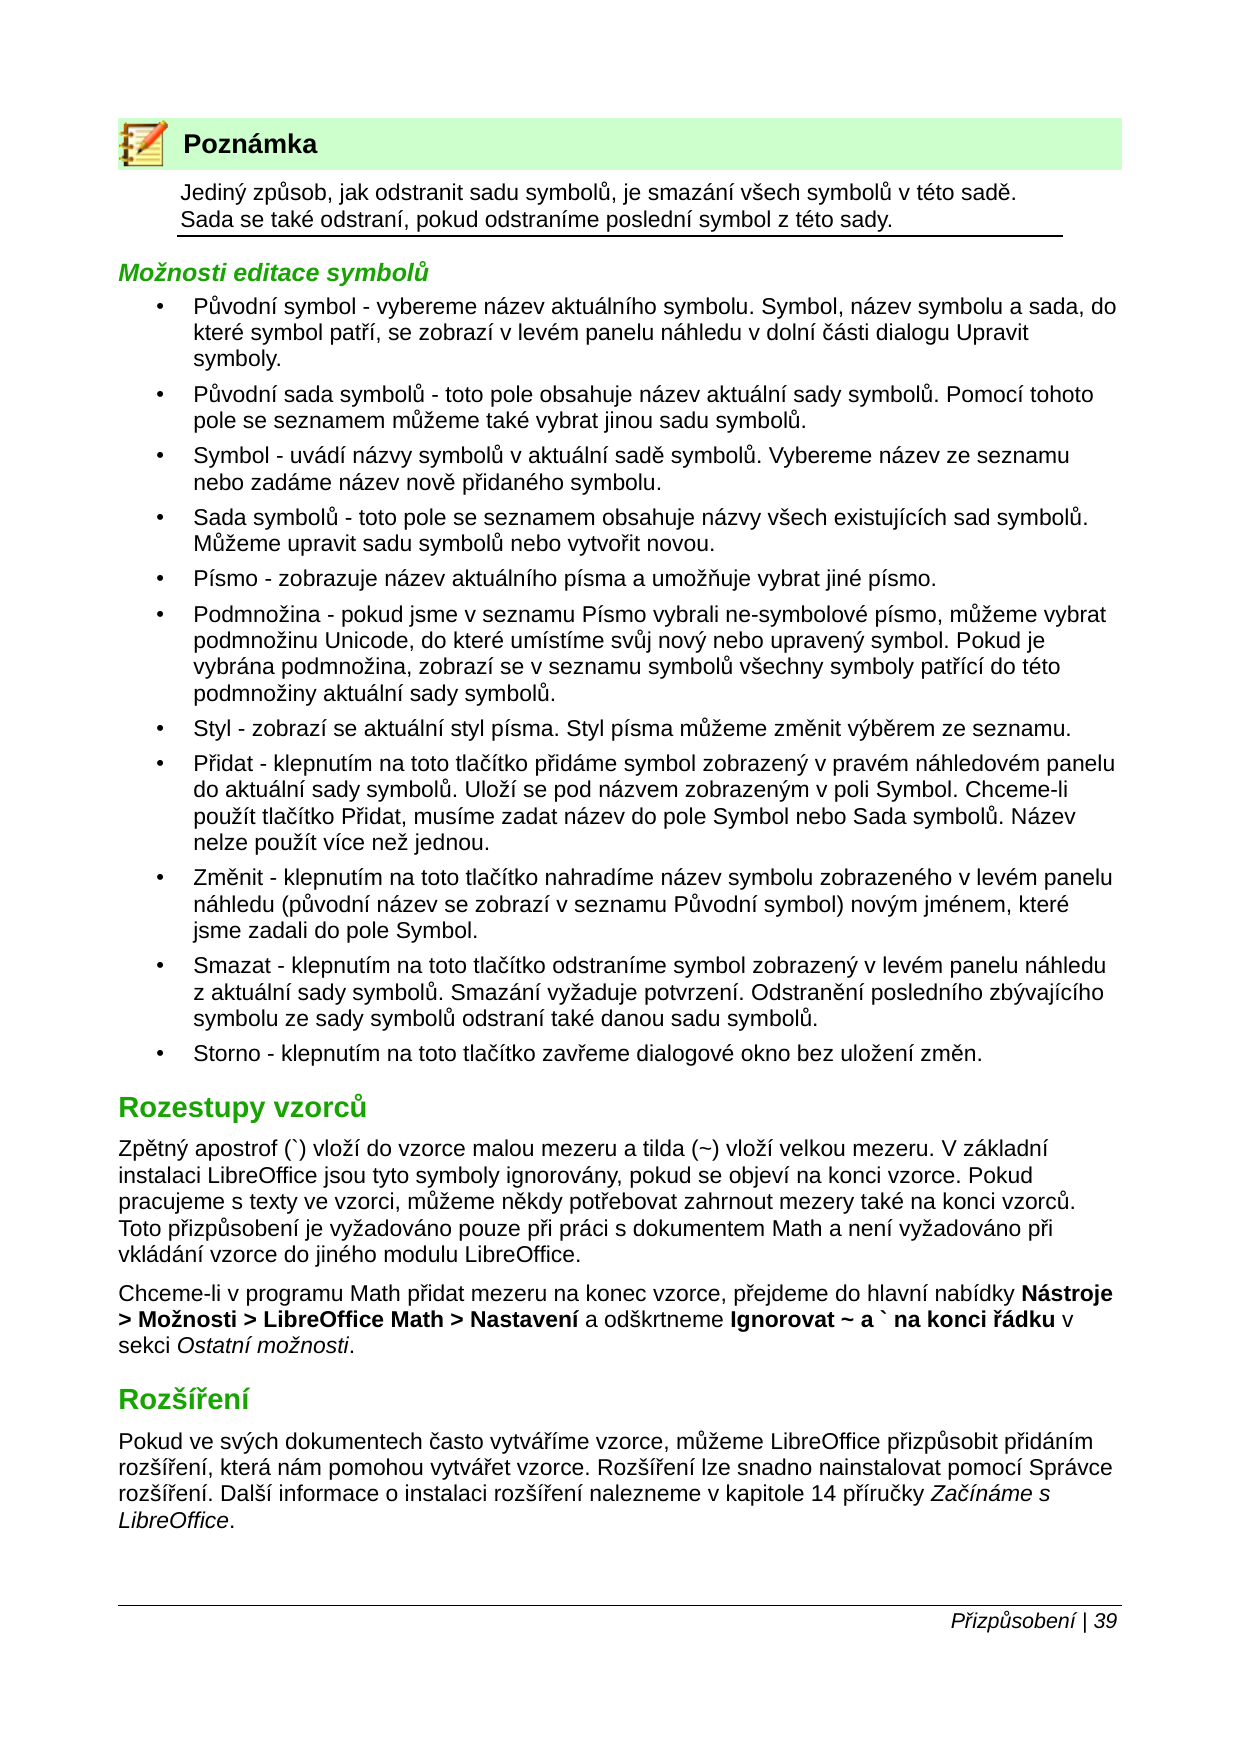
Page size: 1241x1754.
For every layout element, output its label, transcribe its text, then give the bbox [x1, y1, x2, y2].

list Písmo - zobrazuje název aktuálního písma a umožňuje vybrat jiné písmo. [156, 565, 1122, 592]
list Storno - klepnutím na toto tlačítko zavřeme dialogové okno bez uložení změn. [156, 1040, 1122, 1066]
subtitle Poznámka [118, 118, 1122, 170]
list Přidat - klepnutím na toto tlačítko přidáme symbol zobrazený v pravém náhledovém panelu do aktuální sady symbolů. Uloží se pod názvem zobrazeným v poli Symbol. Chceme-li použít tlačítko Přidat, musíme zadat název do pole Symbol nebo Sada symbolů. Název nelze použít více než jednou. [156, 750, 1122, 855]
list Smazat - klepnutím na toto tlačítko odstraníme symbol zobrazený v levém panelu náhledu z aktuální sady symbolů. Smazání vyžaduje potvrzení. Odstranění posledního zbývajícího symbolu ze sady symbolů odstraní také danou sadu symbolů. [156, 952, 1122, 1031]
text Zpětný apostrof (`) vloží do vzorce malou mezeru a tilda (~) vloží velkou mezeru. V základní instalaci LibreOffice jsou tyto symboly ignorovány, pokud se objeví na konci vzorce. Pokud pracujeme s texty ve vzorci, můžeme někdy potřebovat zahrnout mezery také na konci vzorců. Toto přizpůsobení je vyžadováno pouze při práci s dokumentem Math a není vyžadováno při vkládání vzorce do jiného modulu LibreOffice. [118, 1135, 1122, 1267]
list Symbol - uvádí názvy symbolů v aktuální sadě symbolů. Vybereme název ze seznamu nebo zadáme název nově přidaného symbolu. [156, 442, 1122, 495]
list Styl - zobrazí se aktuální styl písma. Styl písma můžeme změnit výběrem ze seznamu. [156, 715, 1122, 741]
picture [119, 119, 170, 170]
list Podmnožina - pokud jsme v seznamu Písmo vybrali ne-symbolové písmo, můžeme vybrat podmnožinu Unicode, do které umístíme svůj nový nebo upravený symbol. Pokud je vybrána podmnožina, zobrazí se v seznamu symbolů všechny symboly patřící do této podmnožiny aktuální sady symbolů. [156, 601, 1122, 706]
subtitle Rozestupy vzorců [118, 1090, 1122, 1124]
subtitle Možnosti editace symbolů [118, 258, 1122, 287]
subtitle Rozšíření [118, 1382, 1122, 1416]
list Sada symbolů - toto pole se seznamem obsahuje názvy všech existujících sad symbolů. Můžeme upravit sadu symbolů nebo vytvořit novou. [156, 504, 1122, 556]
list Původní sada symbolů - toto pole obsahuje název aktuální sady symbolů. Pomocí tohoto pole se seznamem můžeme také vybrat jinou sadu symbolů. [156, 381, 1122, 433]
text Jediný způsob, jak odstranit sadu symbolů, je smazání všech symbolů v této sadě. Sada se také odstraní, pokud odstraníme poslední symbol z této sady. [177, 176, 1063, 235]
text Chceme-li v programu Math přidat mezeru na konec vzorce, přejdeme do hlavní nabídky Nástroje > Možnosti > LibreOffice Math > Nastavení a odškrtneme Ignorovat ~ a ` na konci řádku v sekci Ostatní možnosti. [118, 1280, 1122, 1359]
text Pokud ve svých dokumentech často vytváříme vzorce, můžeme LibreOffice přizpůsobit přidáním rozšíření, která nám pomohou vytvářet vzorce. Rozšíření lze snadno nainstalovat pomocí Správce rozšíření. Další informace o instalaci rozšíření nalezneme v kapitole 14 příručky Začínáme s LibreOffice. [118, 1428, 1122, 1533]
list Změnit - klepnutím na toto tlačítko nahradíme název symbolu zobrazeného v levém panelu náhledu (původní název se zobrazí v seznamu Původní symbol) novým jménem, které jsme zadali do pole Symbol. [156, 864, 1122, 943]
list Původní symbol - vybereme název aktuálního symbolu. Symbol, název symbolu a sada, do které symbol patří, se zobrazí v levém panelu náhledu v dolní části dialogu Upravit symboly. [156, 293, 1122, 372]
